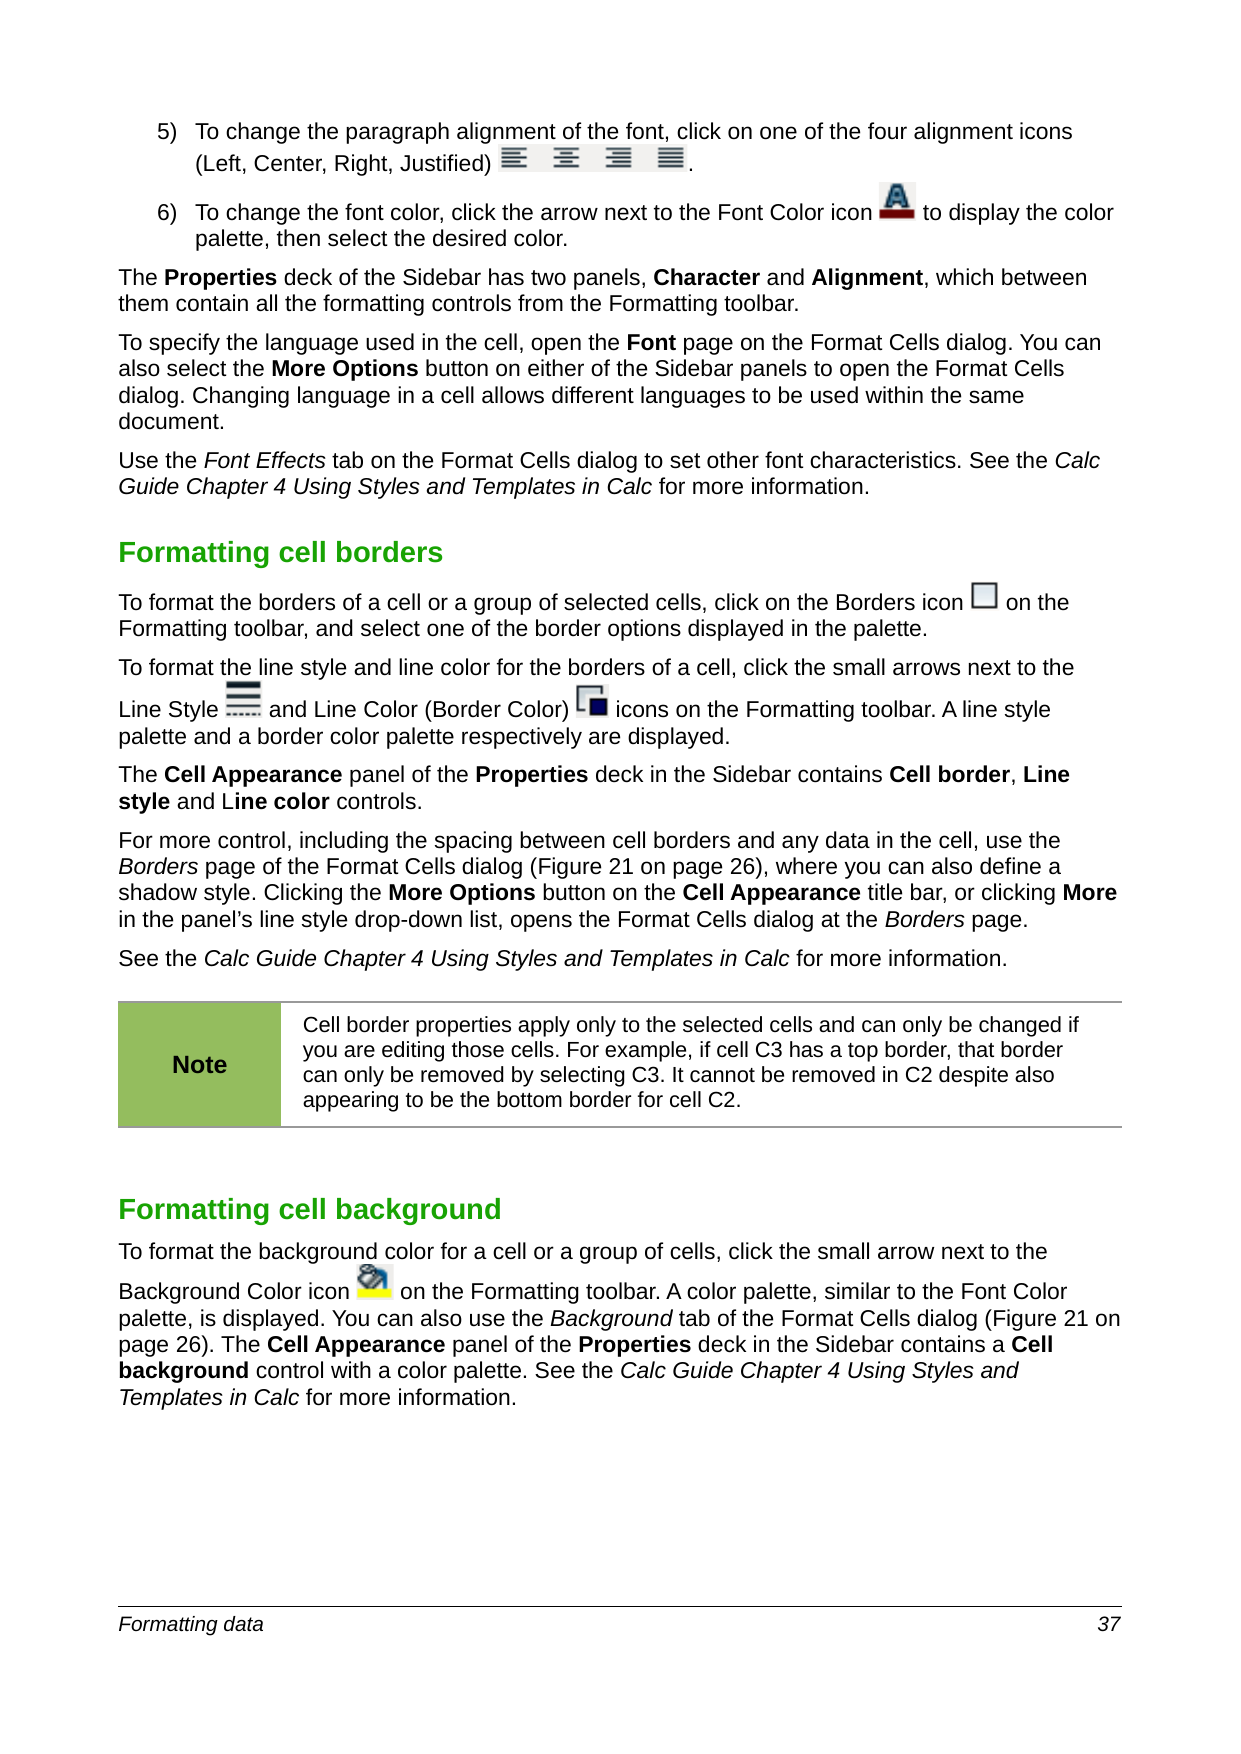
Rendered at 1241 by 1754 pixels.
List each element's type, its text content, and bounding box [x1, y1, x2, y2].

text Use the Font Effects tab on the Format Cells dialog to set other font characteristics. See the Calc Guide Chapter 4 Using Styles and Templates in Calc for more information. [118, 447, 1122, 500]
text To format the line style and line color for the borders of a cell, click the small arrows next to the Line Style and Line Color (Border Color) icons on the Formatting toolbar. A line style palette and a border color palette respectively are displayed. [118, 654, 1122, 749]
text See the Calc Guide Chapter 4 Using Styles and Templates in Calc for more information. [118, 944, 1122, 971]
picture [970, 581, 1000, 611]
picture [878, 182, 917, 221]
picture [498, 144, 688, 172]
text The Properties deck of the Sidebar has two panels, Character and Alignment, which between them contain all the formatting controls from the Formatting toolbar. [118, 264, 1122, 317]
text For more control, including the spacing between cell borders and any data in the cell, use the Borders page of the Format Cells dialog (Figure 21 on page 26), where you can also define a shadow style. Clicking the More Options button on the Cell Appearance title bar, or clicking More in the panel’s line style drop-down list, opens the Format Cells dialog at the Borders page. [118, 827, 1122, 932]
subtitle Formatting cell borders [118, 535, 1122, 569]
list To change the paragraph alignment of the font, click on one of the four alignment icons (Left, Center, Right, Justified) . [177, 118, 1122, 176]
text The Cell Appearance panel of the Properties deck in the Sidebar contains Cell border, Line style and Line color controls. [118, 761, 1122, 814]
text To specify the language used in the cell, open the Font page on the Format Cells dialog. You can also select the More Options button on either of the Sidebar panels to open the Format Cells dialog. Changing language in a cell allows different languages to be used within the same document. [118, 329, 1122, 434]
text To format the borders of a cell or a group of selected cells, click on the Borders icon on the Formatting toolbar, and select one of the border options displayed in the palette. [118, 581, 1122, 641]
picture [225, 680, 263, 718]
list To change the font color, click the arrow next to the Font Color icon to display the color palette, then select the desired color. [177, 183, 1122, 251]
subtitle Formatting cell background [118, 1192, 1122, 1226]
text To format the background color for a cell or a group of cells, click the small arrow next to the Background Color icon on the Formatting toolbar. A color palette, similar to the Font Color palette, is displayed. You can also use the Background tab of the Format Cells dialog (Figure 21 on page 26). The Cell Appearance panel of the Properties deck in the Sidebar contains a Cell background control with a color palette. See the Calc Guide Chapter 4 Using Styles and Templates in Calc for more information. [118, 1238, 1122, 1410]
picture [575, 684, 610, 718]
picture [356, 1264, 394, 1300]
table_header Note [118, 1003, 281, 1126]
table_header Cell border properties apply only to the selected cells and can only be changed if you are editing those cells. For example, if cell C3 has a top border, that border can only be removed by selecting C3. It cannot be removed in C2 despite also appearing to be the bottom border for cell C2. [281, 1003, 1122, 1126]
